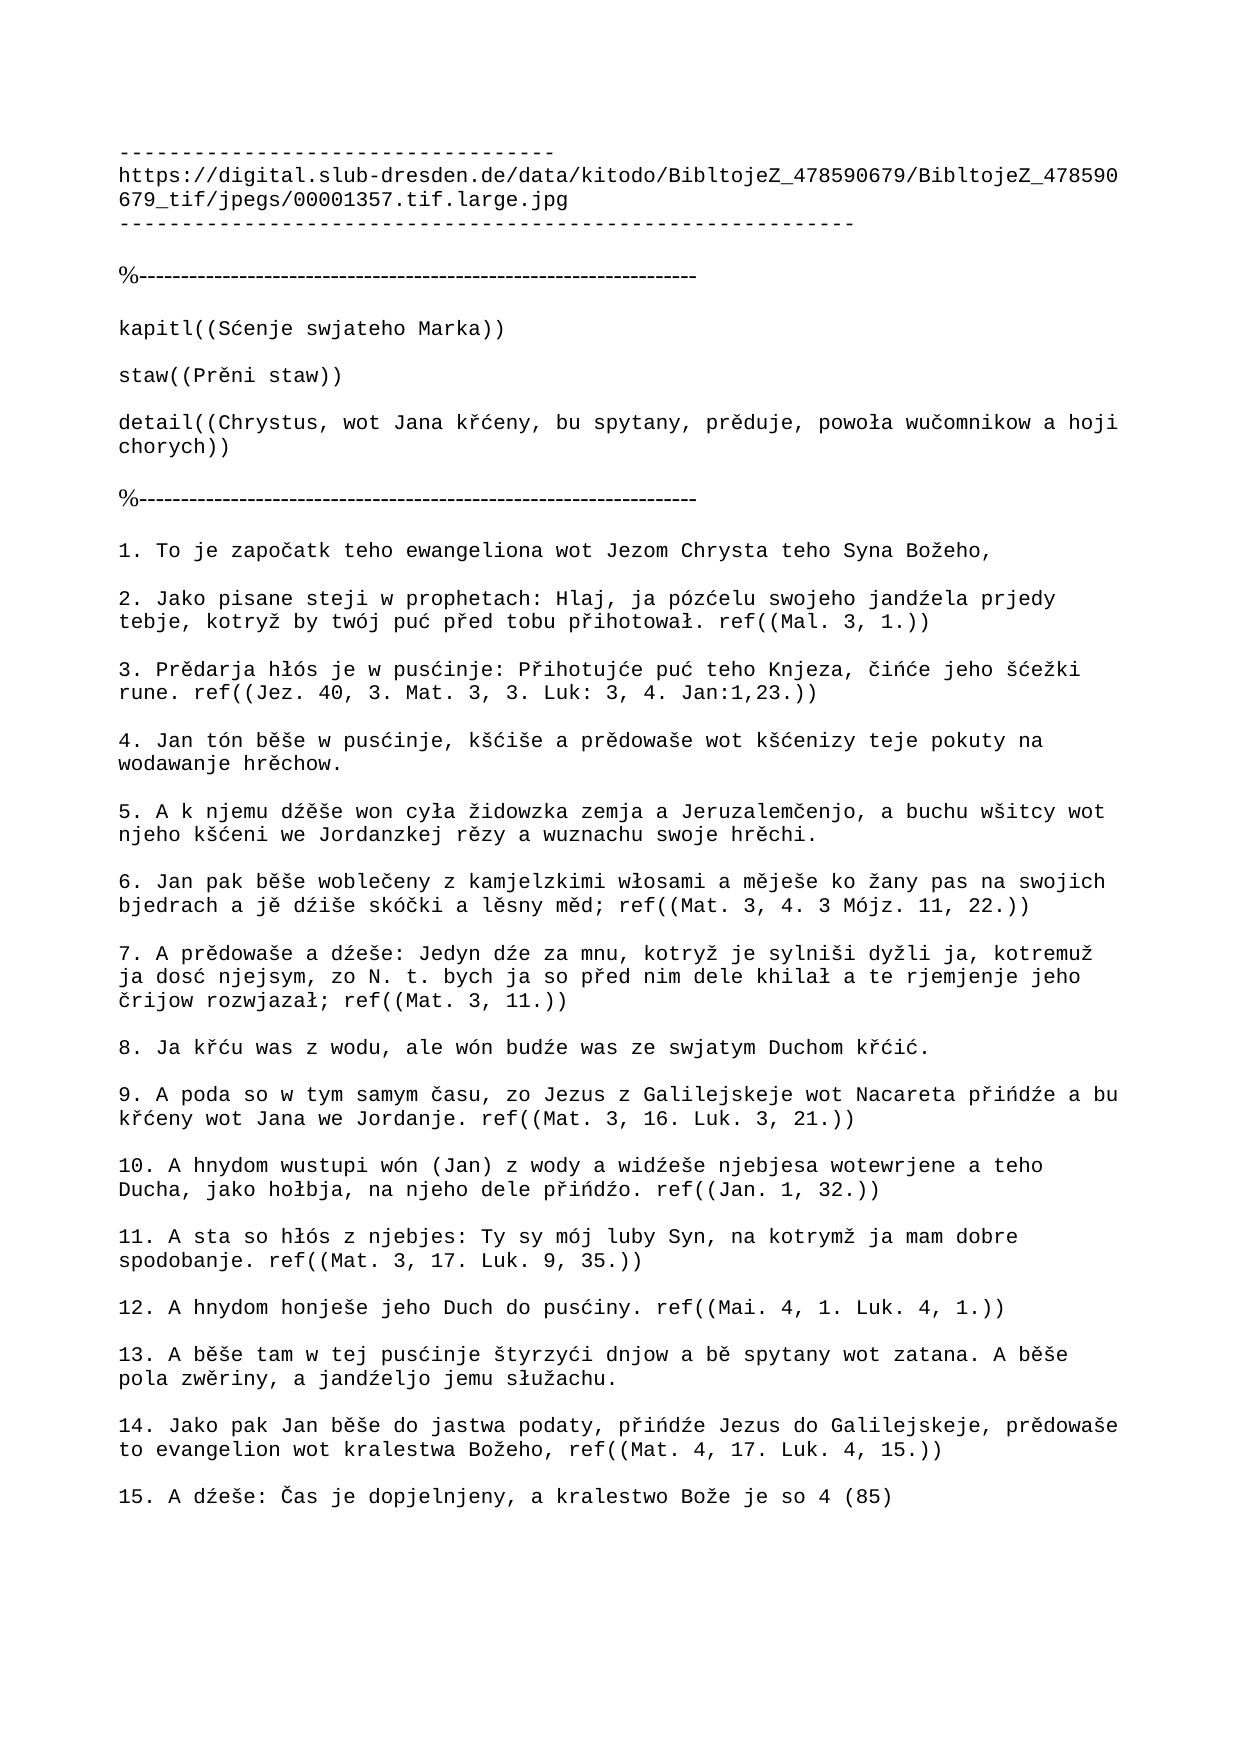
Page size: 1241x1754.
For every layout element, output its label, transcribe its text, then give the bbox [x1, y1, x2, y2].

text kapitl((Sćenje swjateho Marka)) [118, 317, 1122, 341]
text 11. A sta so hłós z njebjes: Ty sy mój luby Syn, na kotrymž ja mam dobre spodobanje. ref((Mat. 3, 17. Luk. 9, 35.)) [118, 1226, 1122, 1273]
text 13. A běše tam w tej pusćinje štyrzyći dnjow a bě spytany wot zatana. A běše pola zwěriny, a jandźeljo jemu słužachu. [118, 1344, 1122, 1392]
text 9. A poda so w tym samym času, zo Jezus z Galilejskeje wot Nacareta přińdźe a bu křćeny wot Jana we Jordanje. ref((Mat. 3, 16. Luk. 3, 21.)) [118, 1084, 1122, 1132]
text 12. A hnydom honješe jeho Duch do pusćiny. ref((Mai. 4, 1. Luk. 4, 1.)) [118, 1297, 1122, 1321]
text 1. To je započatk teho ewangeliona wot Jezom Chrysta teho Syna Božeho, [118, 541, 1122, 564]
text 10. A hnydom wustupi wón (Jan) z wody a widźeše njebjesa wotewrjene a teho Ducha, jako hołbja, na njeho dele přińdźo. ref((Jan. 1, 32.)) [118, 1155, 1122, 1203]
text 8. Ja křću was z wodu, ale wón budźe was ze swjatym Duchom křćić. [118, 1037, 1122, 1061]
text 14. Jako pak Jan běše do jastwa podaty, přińdźe Jezus do Galilejskeje, prědowaše to evangelion wot kralestwa Božeho, ref((Mat. 4, 17. Luk. 4, 15.)) [118, 1415, 1122, 1463]
text staw((Prěni staw)) [118, 365, 1122, 388]
text 2. Jako pisane steji w prophetach: Hlaj, ja pózćelu swojeho jandźela prjedy tebje, kotryž by twój puć před tobu přihotował. ref((Mal. 3, 1.)) [118, 588, 1122, 635]
text %------------------------------------------------------------------- [118, 260, 1122, 289]
text ----------------------------------- https://digital.slub-dresden.de/data/kitodo/BibltojeZ_478590679/BibltojeZ_478590679_tif/jpegs/00001357.tif.large.jpg ----------------------------------------------------------- [118, 142, 1122, 236]
text 7. A prědowaše a dźeše: Jedyn dźe za mnu, kotryž je sylniši dyžli ja, kotremuž ja dosć njejsym, zo N. t. bych ja so před nim dele khilał a te rjemjenje jeho črijow rozwjazał; ref((Mat. 3, 11.)) [118, 942, 1122, 1013]
text 3. Prědarja hłós je w pusćinje: Přihotujće puć teho Knjeza, čińće jeho šćežki rune. ref((Jez. 40, 3. Mat. 3, 3. Luk: 3, 4. Jan:1,23.)) [118, 659, 1122, 706]
text detail((Chrystus, wot Jana křćeny, bu spytany, prěduje, powoła wučomnikow a hoji chorych)) [118, 412, 1122, 459]
text 15. A dźeše: Čas je dopjelnjeny, a kralestwo Bože je so 4 (85) [118, 1486, 1122, 1510]
text 6. Jan pak běše woblečeny z kamjelzkimi włosami a měješe ko žany pas na swojich bjedrach a jě dźiše skóčki a lěsny měd; ref((Mat. 3, 4. 3 Mójz. 11, 22.)) [118, 872, 1122, 919]
text 4. Jan tón běše w pusćinje, kšćiše a prědowaše wot kšćenizy teje pokuty na wodawanje hrěchow. [118, 730, 1122, 777]
text 5. A k njemu dźěše won cyła židowzka zemja a Jeruzalemčenjo, a buchu wšitcy wot njeho kšćeni we Jordanzkej rězy a wuznachu swoje hrěchi. [118, 801, 1122, 848]
text %------------------------------------------------------------------- [118, 483, 1122, 512]
